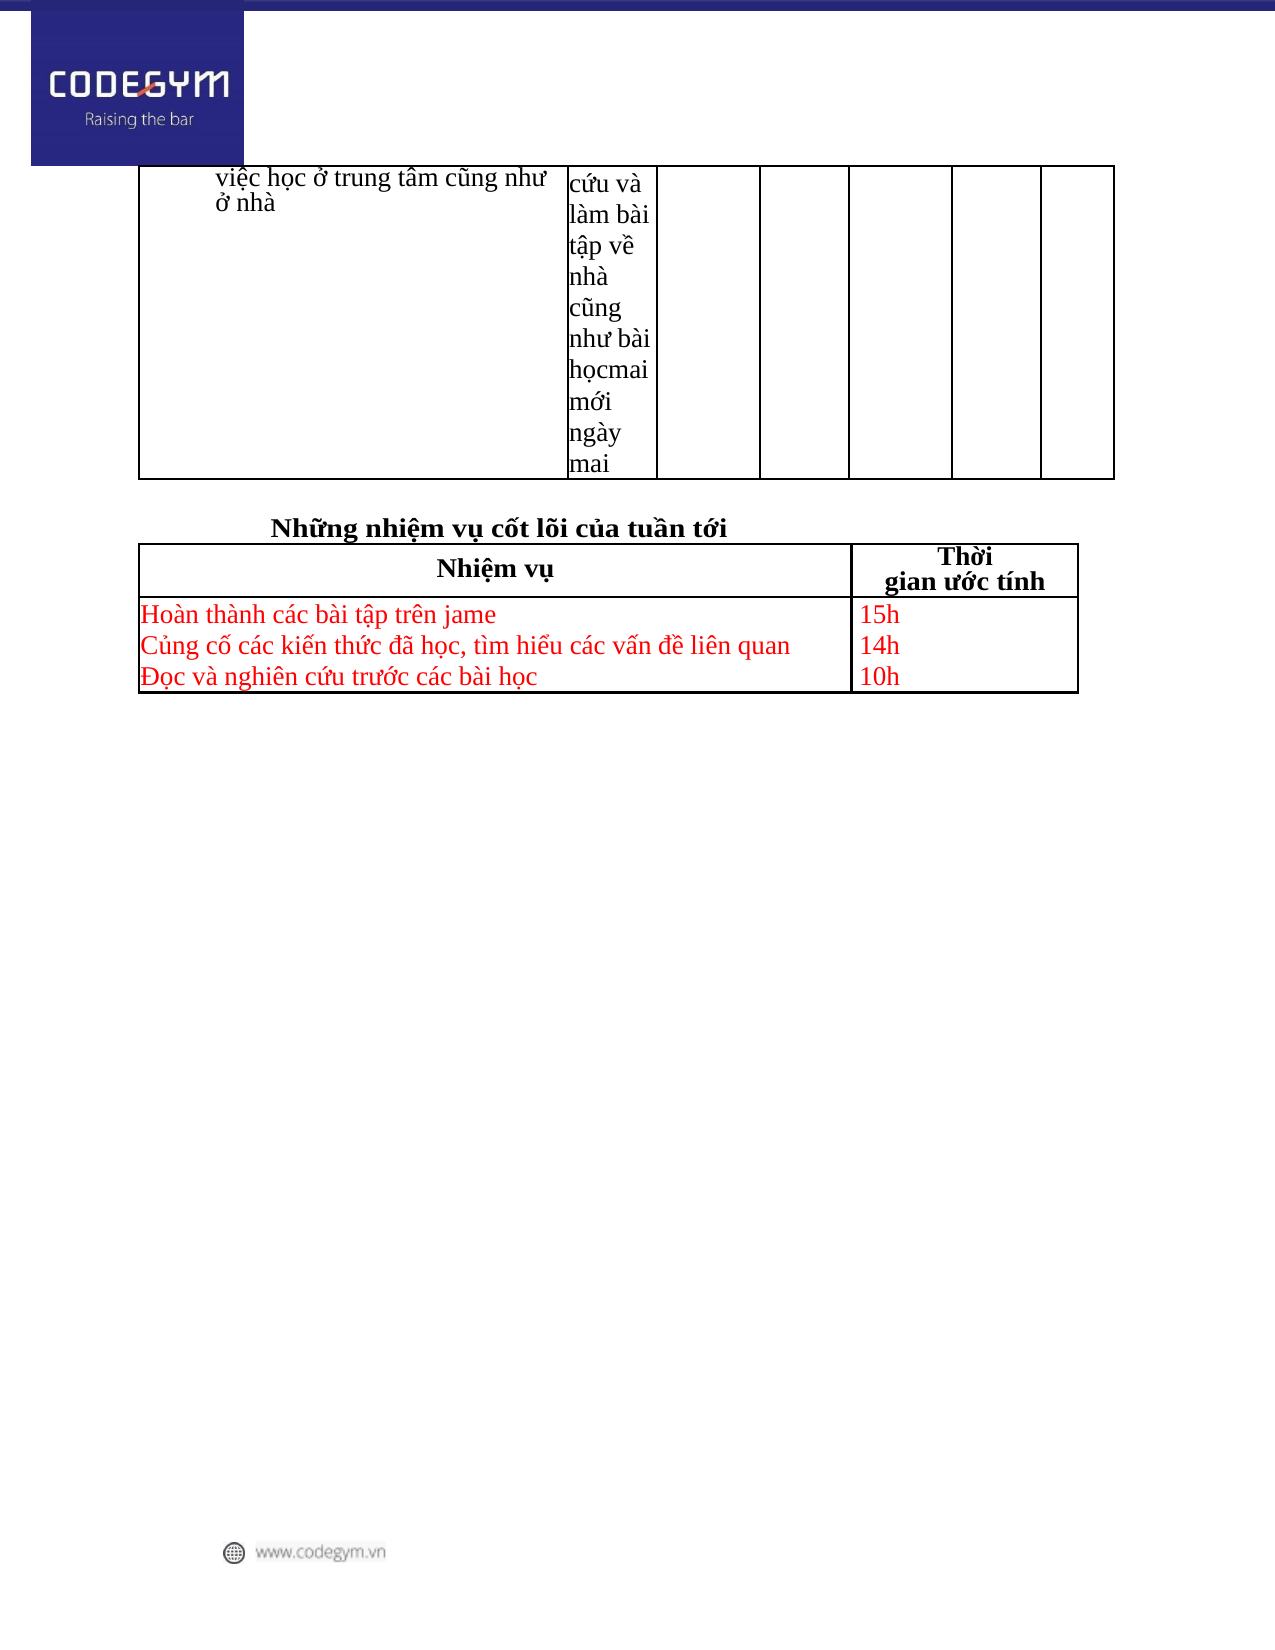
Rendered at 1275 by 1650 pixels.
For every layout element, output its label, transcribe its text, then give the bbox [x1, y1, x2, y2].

table_cell cứu và làm bài tập về nhà cũng như bài họcmai mới ngày mai [569, 167, 656, 478]
table_cell việc học ở trung tâm cũng như ở nhà [140, 167, 567, 478]
table_cell [761, 167, 848, 478]
table_cell [953, 167, 1040, 478]
table_header Thời gian ước tính [853, 545, 1077, 596]
table_cell [1042, 167, 1113, 478]
picture [223, 1535, 1246, 1636]
table_cell Hoàn thành các bài tập trên jame Củng cố các kiến thức đã học, tìm hiểu các vấn đề liên quan Đọc và nghiên cứu trước các bài học [140, 598, 850, 691]
table_cell 15h 14h 10h [853, 598, 1077, 691]
table_header Nhiệm vụ [140, 545, 850, 596]
subtitle Những nhiệm vụ cốt lõi của tuần tới [270, 512, 1131, 543]
table_cell [658, 167, 759, 478]
picture [0, 0, 1275, 166]
table_cell [850, 167, 951, 478]
